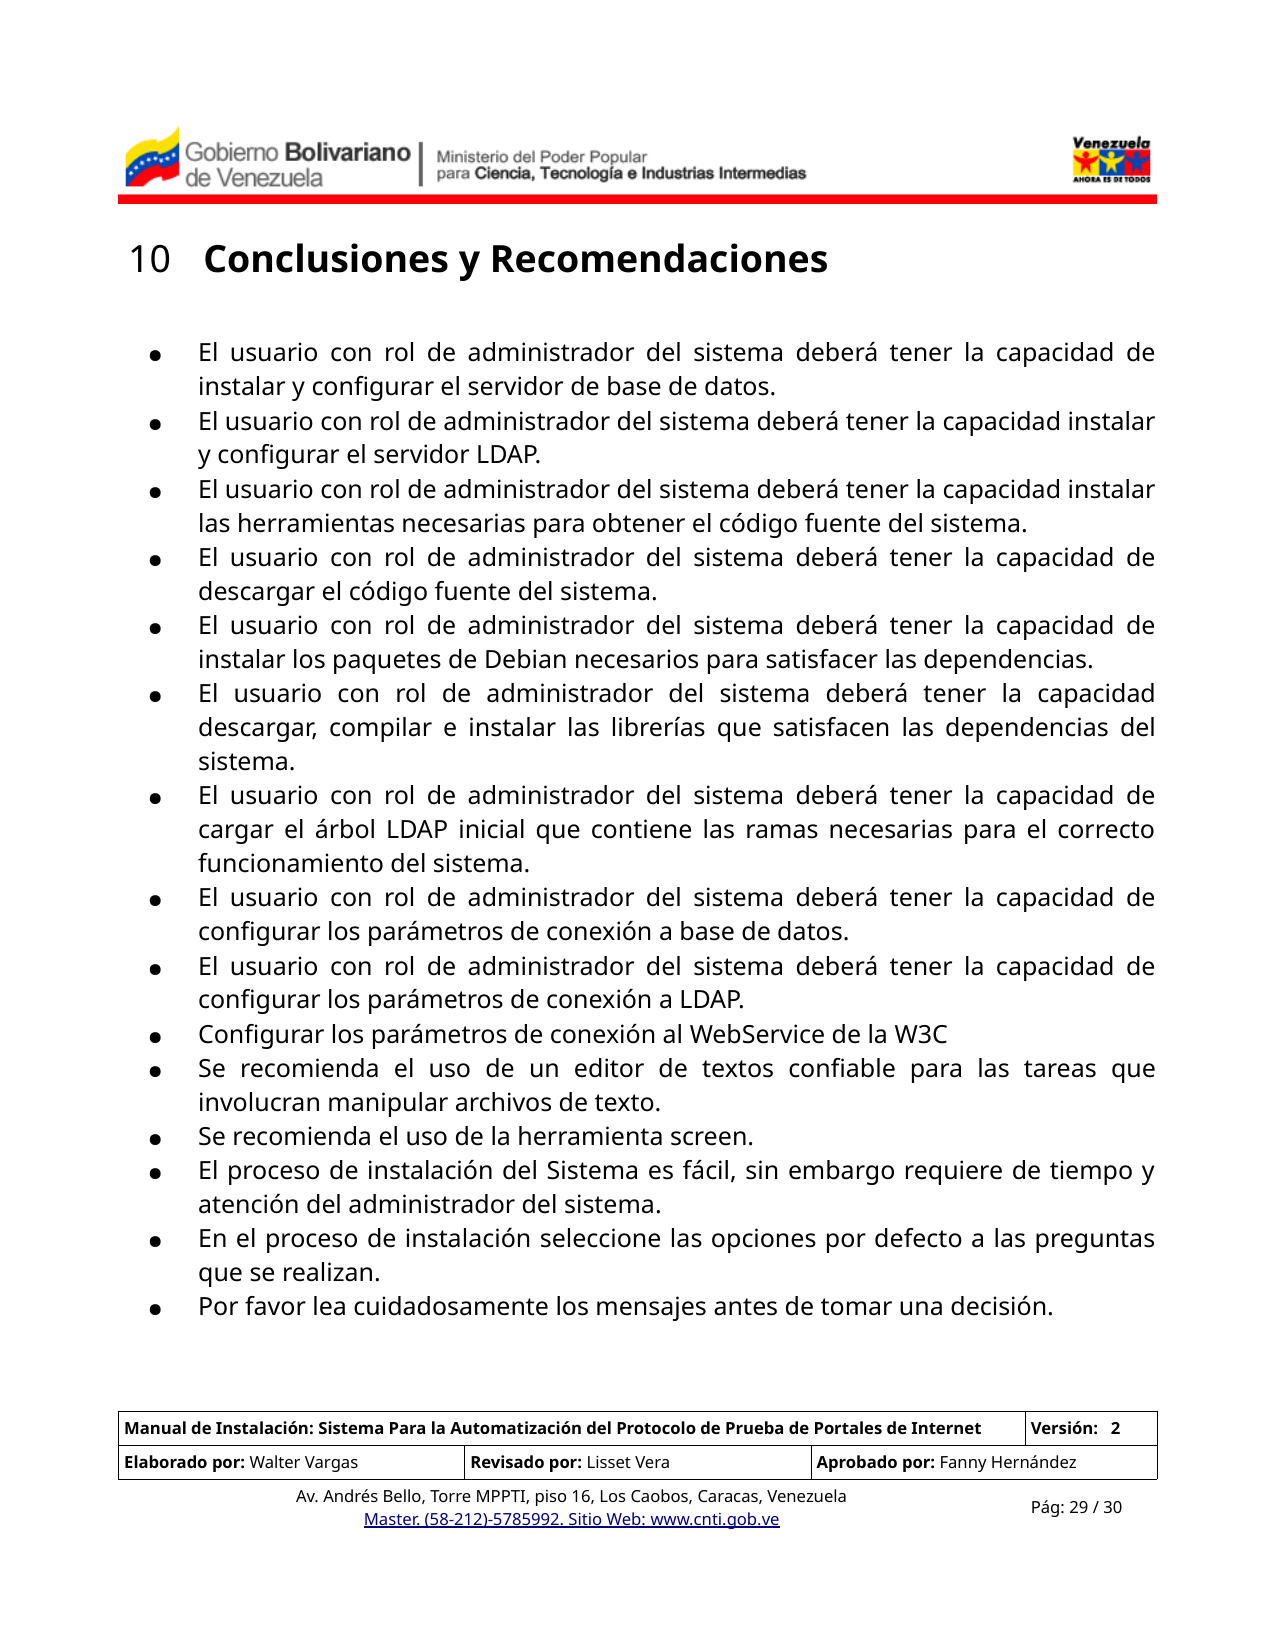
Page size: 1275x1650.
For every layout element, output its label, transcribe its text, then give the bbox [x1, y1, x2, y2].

list El usuario con rol de administrador del sistema deberá tener la capacidad de configurar los parámetros de conexión a base de datos. [148, 880, 1157, 948]
list El proceso de instalación del Sistema es fácil, sin embargo requiere de tiempo y atención del administrador del sistema. [148, 1152, 1157, 1221]
list El usuario con rol de administrador del sistema deberá tener la capacidad descargar, compilar e instalar las librerías que satisfacen las dependencias del sistema. [148, 676, 1157, 778]
list El usuario con rol de administrador del sistema deberá tener la capacidad de cargar el árbol LDAP inicial que contiene las ramas necesarias para el correcto funcionamiento del sistema. [148, 778, 1157, 880]
list Por favor lea cuidadosamente los mensajes antes de tomar una decisión. [148, 1289, 1157, 1323]
picture [118, 118, 1157, 204]
list Se recomienda el uso de la herramienta screen. [148, 1118, 1157, 1152]
list Configurar los parámetros de conexión al WebService de la W3C [148, 1016, 1157, 1050]
list En el proceso de instalación seleccione las opciones por defecto a las preguntas que se realizan. [148, 1221, 1157, 1289]
subtitle Conclusiones y Recomendaciones [118, 233, 1157, 284]
list El usuario con rol de administrador del sistema deberá tener la capacidad instalar las herramientas necesarias para obtener el código fuente del sistema. [148, 471, 1157, 539]
list El usuario con rol de administrador del sistema deberá tener la capacidad de instalar y configurar el servidor de base de datos. [148, 309, 1157, 403]
list El usuario con rol de administrador del sistema deberá tener la capacidad de instalar los paquetes de Debian necesarios para satisfacer las dependencias. [148, 607, 1157, 676]
list El usuario con rol de administrador del sistema deberá tener la capacidad de configurar los parámetros de conexión a LDAP. [148, 948, 1157, 1016]
list El usuario con rol de administrador del sistema deberá tener la capacidad de descargar el código fuente del sistema. [148, 539, 1157, 607]
list El usuario con rol de administrador del sistema deberá tener la capacidad instalar y configurar el servidor LDAP. [148, 403, 1157, 471]
list Se recomienda el uso de un editor de textos confiable para las tareas que involucran manipular archivos de texto. [148, 1050, 1157, 1118]
